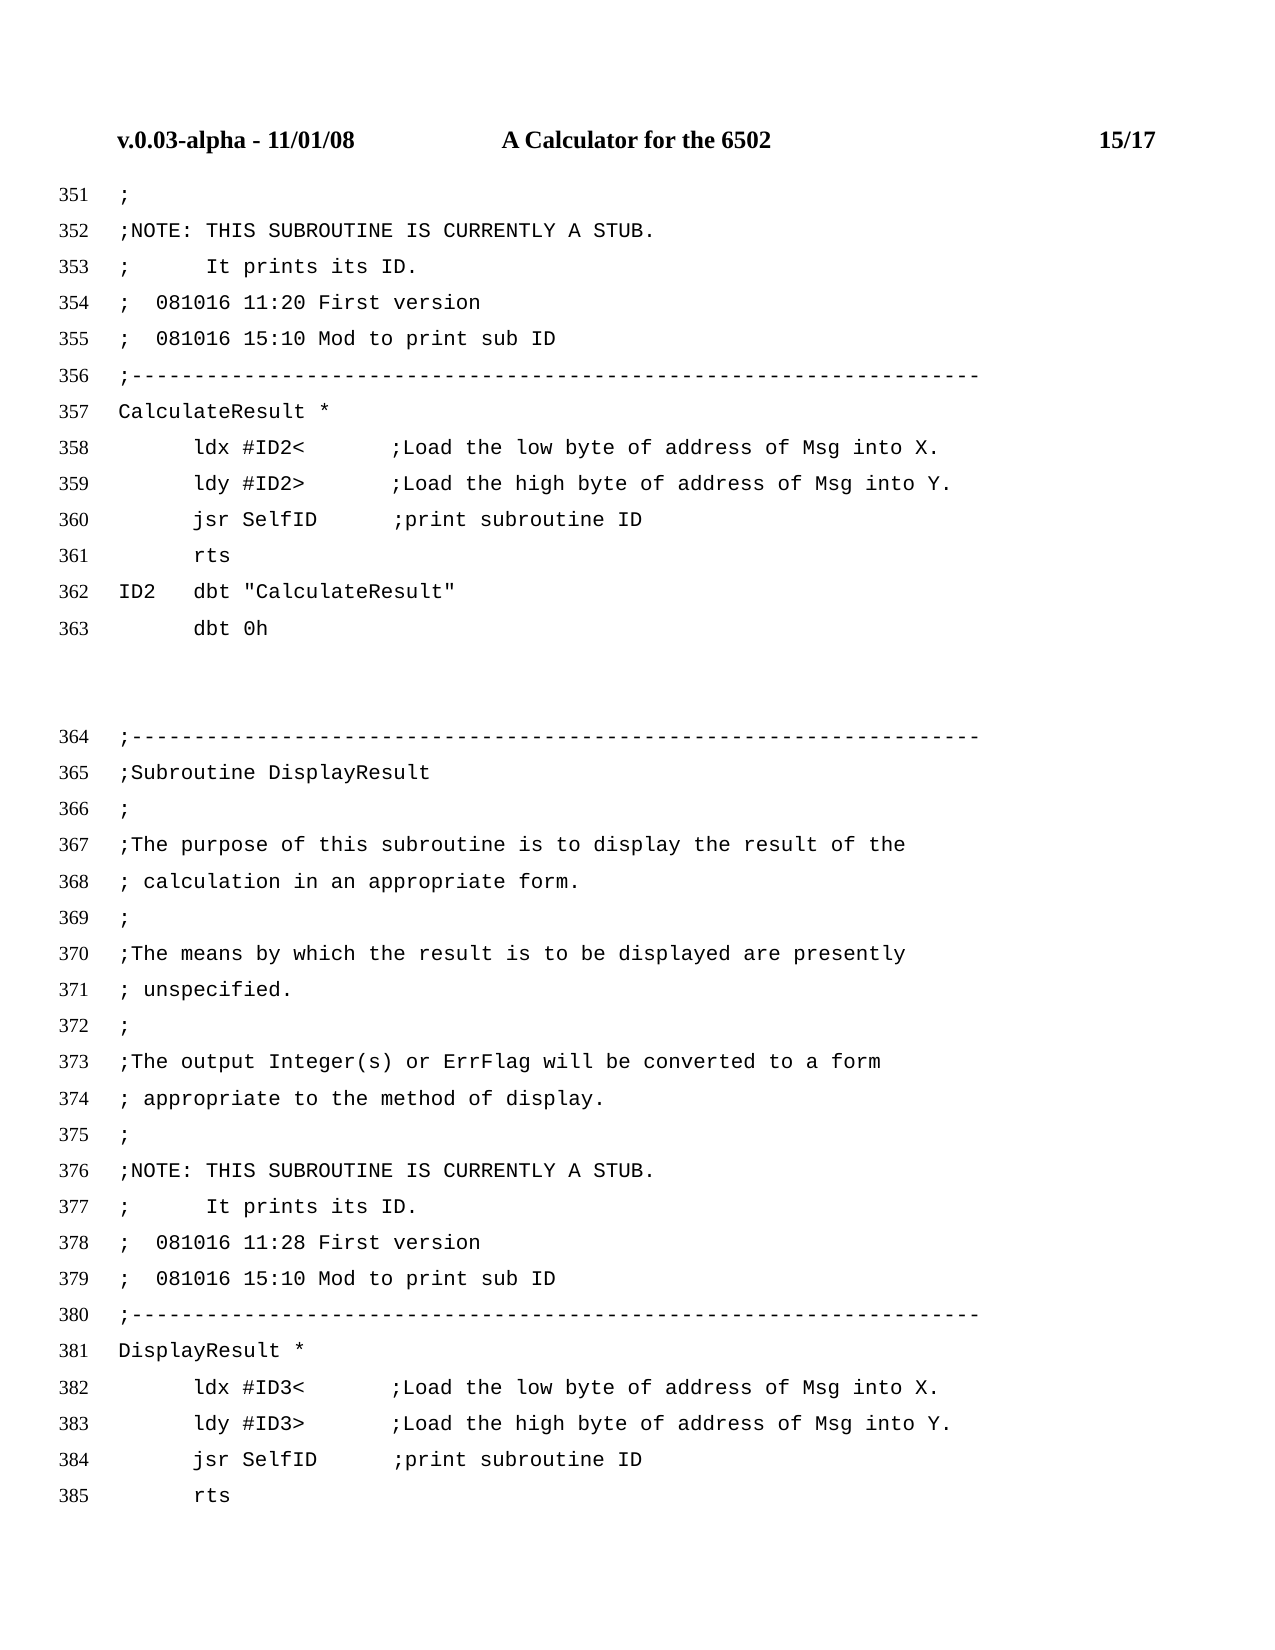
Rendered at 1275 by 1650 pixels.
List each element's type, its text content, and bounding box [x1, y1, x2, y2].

text ID2 dbt "CalculateResult" [118, 581, 1157, 605]
text ;The output Integer(s) or ErrFlag will be converted to a form [118, 1051, 1157, 1075]
text ; appropriate to the method of display. [118, 1087, 1157, 1111]
text ; 081016 11:20 First version [118, 292, 1157, 316]
text ; unspecified. [118, 979, 1157, 1003]
text CalculateResult * [118, 401, 1157, 424]
text jsr SelfID ;print subroutine ID [118, 1449, 1157, 1473]
text ; [118, 1015, 1157, 1039]
text ;NOTE: THIS SUBROUTINE IS CURRENTLY A STUB. [118, 220, 1157, 244]
text ldx #ID2< ;Load the low byte of address of Msg into X. [118, 437, 1157, 461]
text ;-------------------------------------------------------------------- [118, 1304, 1157, 1328]
text rts [118, 1485, 1157, 1509]
text ; It prints its ID. [118, 1196, 1157, 1219]
text ;The purpose of this subroutine is to display the result of the [118, 834, 1157, 858]
text ldy #ID2> ;Load the high byte of address of Msg into Y. [118, 473, 1157, 497]
text ldy #ID3> ;Load the high byte of address of Msg into Y. [118, 1413, 1157, 1436]
text dbt 0h [118, 618, 1157, 641]
text rts [118, 545, 1157, 569]
text ldx #ID3< ;Load the low byte of address of Msg into X. [118, 1377, 1157, 1400]
text ; [118, 1124, 1157, 1147]
text ; 081016 11:28 First version [118, 1232, 1157, 1256]
text ; [118, 907, 1157, 930]
text jsr SelfID ;print subroutine ID [118, 509, 1157, 533]
text ; [118, 184, 1157, 207]
text ; 081016 15:10 Mod to print sub ID [118, 328, 1157, 352]
text ;Subroutine DisplayResult [118, 762, 1157, 786]
text ; [118, 798, 1157, 822]
text ; It prints its ID. [118, 256, 1157, 280]
text ;The means by which the result is to be displayed are presently [118, 943, 1157, 967]
text ;-------------------------------------------------------------------- [118, 726, 1157, 750]
text ; 081016 15:10 Mod to print sub ID [118, 1268, 1157, 1292]
text ;NOTE: THIS SUBROUTINE IS CURRENTLY A STUB. [118, 1160, 1157, 1183]
text ;-------------------------------------------------------------------- [118, 364, 1157, 388]
text ; calculation in an appropriate form. [118, 871, 1157, 894]
text DisplayResult * [118, 1341, 1157, 1364]
